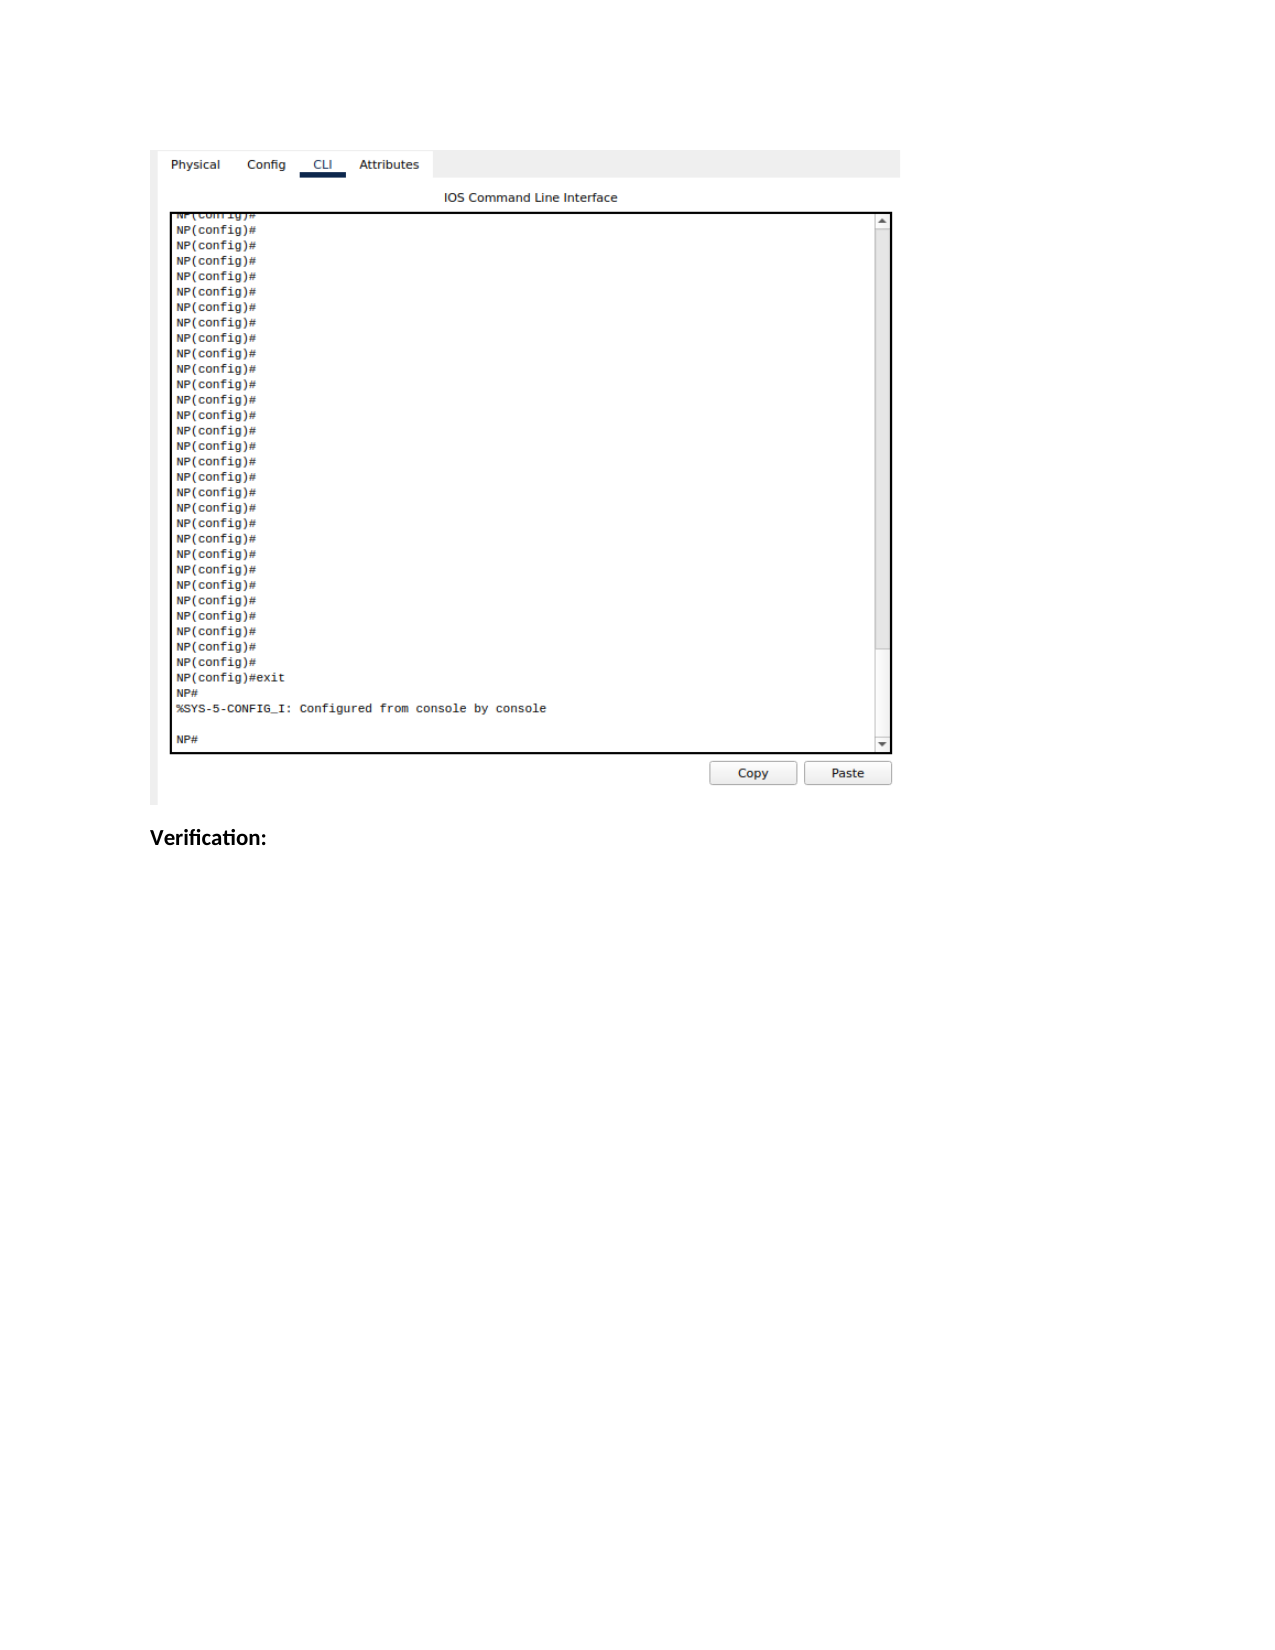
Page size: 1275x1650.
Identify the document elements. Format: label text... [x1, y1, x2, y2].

text Verification: [150, 823, 1125, 851]
picture [150, 150, 901, 805]
